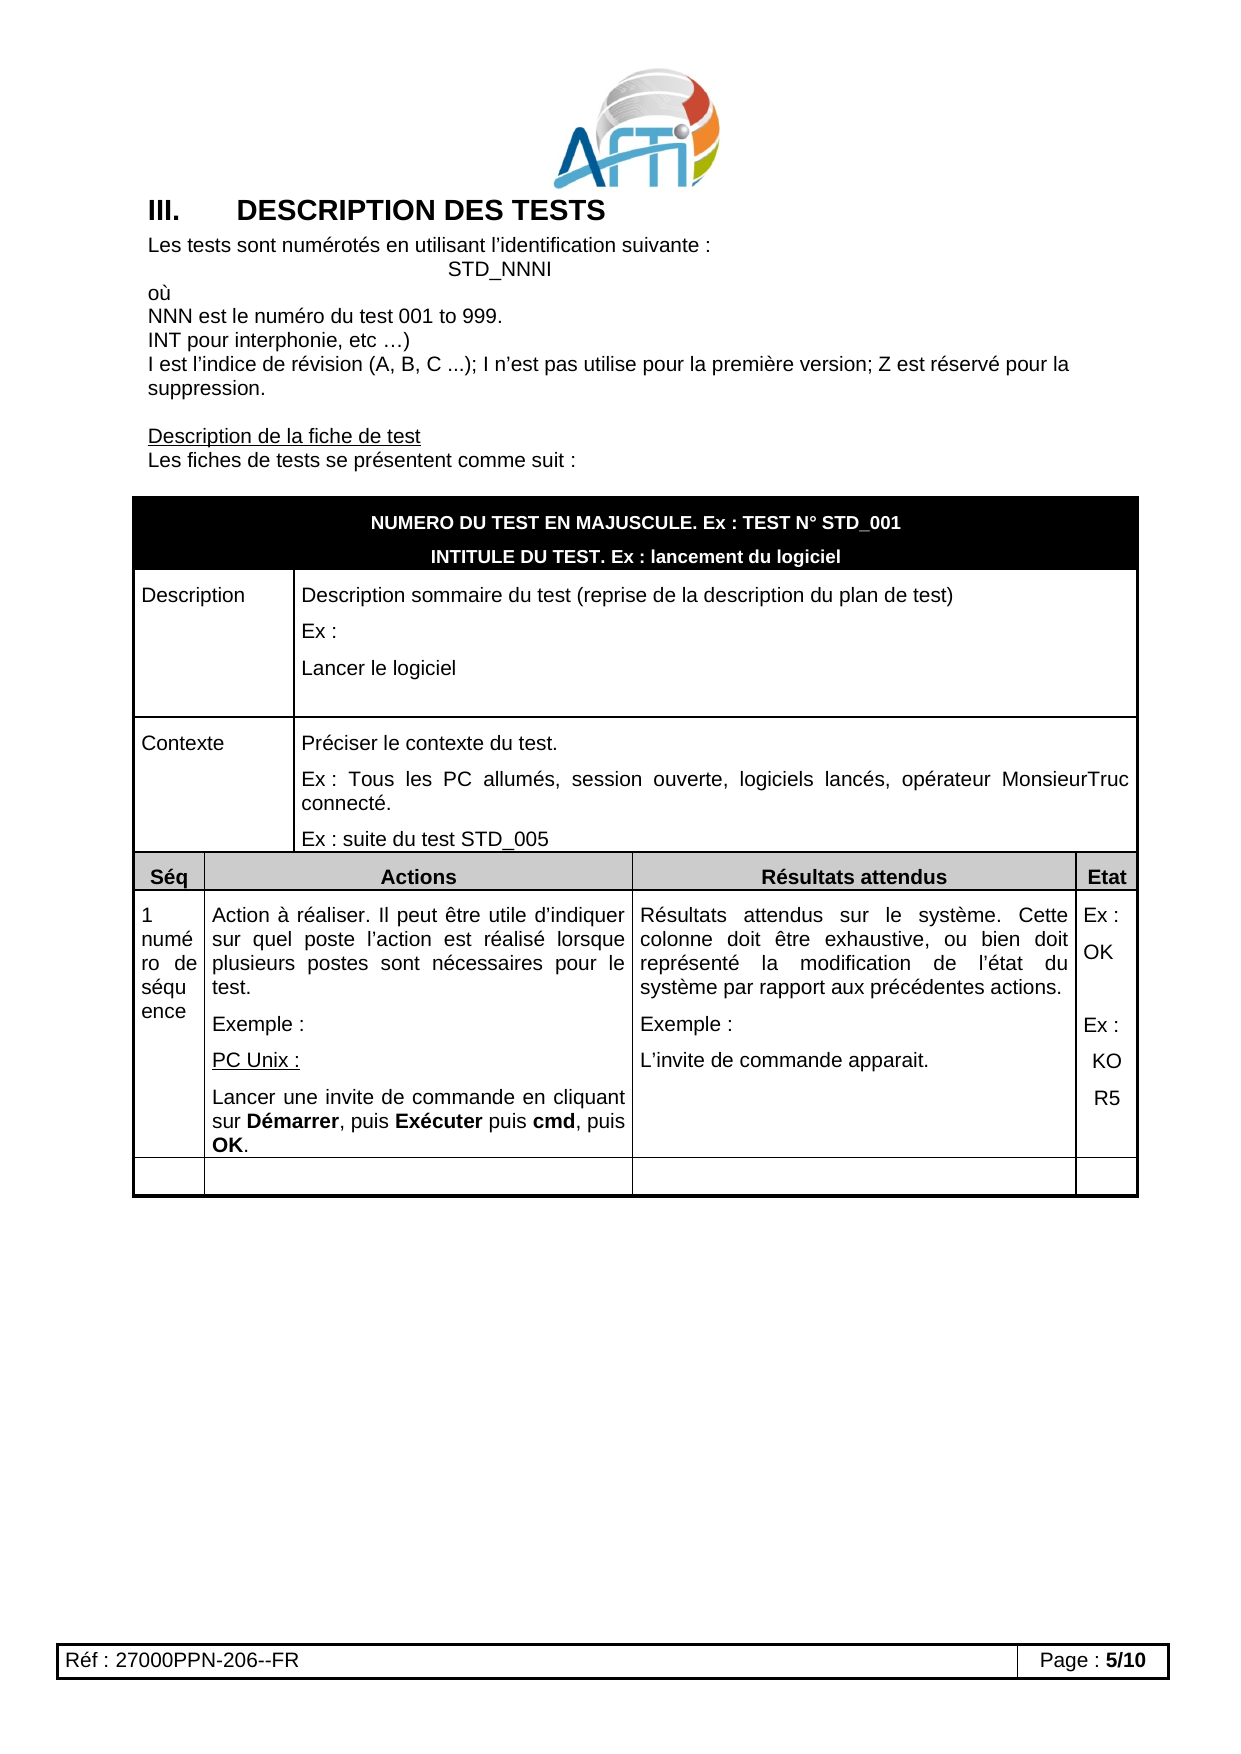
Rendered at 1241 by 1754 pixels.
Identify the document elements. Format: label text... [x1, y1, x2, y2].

text STD_NNNI [373, 256, 1122, 280]
table_cell Résultats attendus sur le système. Cette colonne doit être exhaustive, ou bien doit représenté la modification de l’état du système par rapport aux précédentes actions. Exemple : L’invite de commande apparait. [633, 891, 1075, 1156]
text NNN est le numéro du test 001 to 999. [148, 304, 1122, 328]
text Les tests sont numérotés en utilisant l’identification suivante : [148, 232, 1122, 256]
table_cell Préciser le contexte du test. Ex : Tous les PC allumés, session ouverte, logiciels lancés, opérateur MonsieurTruc connecté. Ex : suite du test STD_005 [295, 718, 1136, 851]
table_cell Action à réaliser. Il peut être utile d’indiquer sur quel poste l’action est réalisé lorsque plusieurs postes sont nécessaires pour le test. Exemple : PC Unix : Lancer une invite de commande en cliquant sur Démarrer, puis Exécuter puis cmd, puis OK. [205, 891, 632, 1156]
picture [548, 65, 722, 193]
text où [148, 280, 1122, 304]
table_cell [1077, 1158, 1136, 1194]
table_cell Etat [1077, 853, 1136, 889]
table_cell Actions [205, 853, 632, 889]
table_cell Résultats attendus [633, 853, 1075, 889]
text I est l’indice de révision (A, B, C ...); I n’est pas utilise pour la première version; Z est réservé pour la suppression. [148, 352, 1122, 400]
subtitle Description des tests [148, 193, 1122, 226]
table_cell Contexte [135, 718, 293, 851]
table_cell Description [135, 570, 293, 716]
table_header NUMERO DU TEST EN MAJUSCULE. Ex : TEST N° STD_001 INTITULE DU TEST. Ex : lancement du logiciel [135, 499, 1136, 567]
text Description de la fiche de test [148, 424, 1122, 448]
table_cell [205, 1158, 632, 1194]
table_cell Ex : OK Ex : KO R5 [1077, 891, 1136, 1156]
text INT pour interphonie, etc …) [148, 328, 1122, 352]
table_cell 1 numéro de séquence [135, 891, 204, 1156]
table_cell [633, 1158, 1075, 1194]
table_cell [135, 1158, 204, 1194]
text Les fiches de tests se présentent comme suit : [148, 448, 1122, 472]
table_cell Description sommaire du test (reprise de la description du plan de test) Ex : Lancer le logiciel [295, 570, 1136, 716]
table_cell Séq [135, 853, 204, 889]
